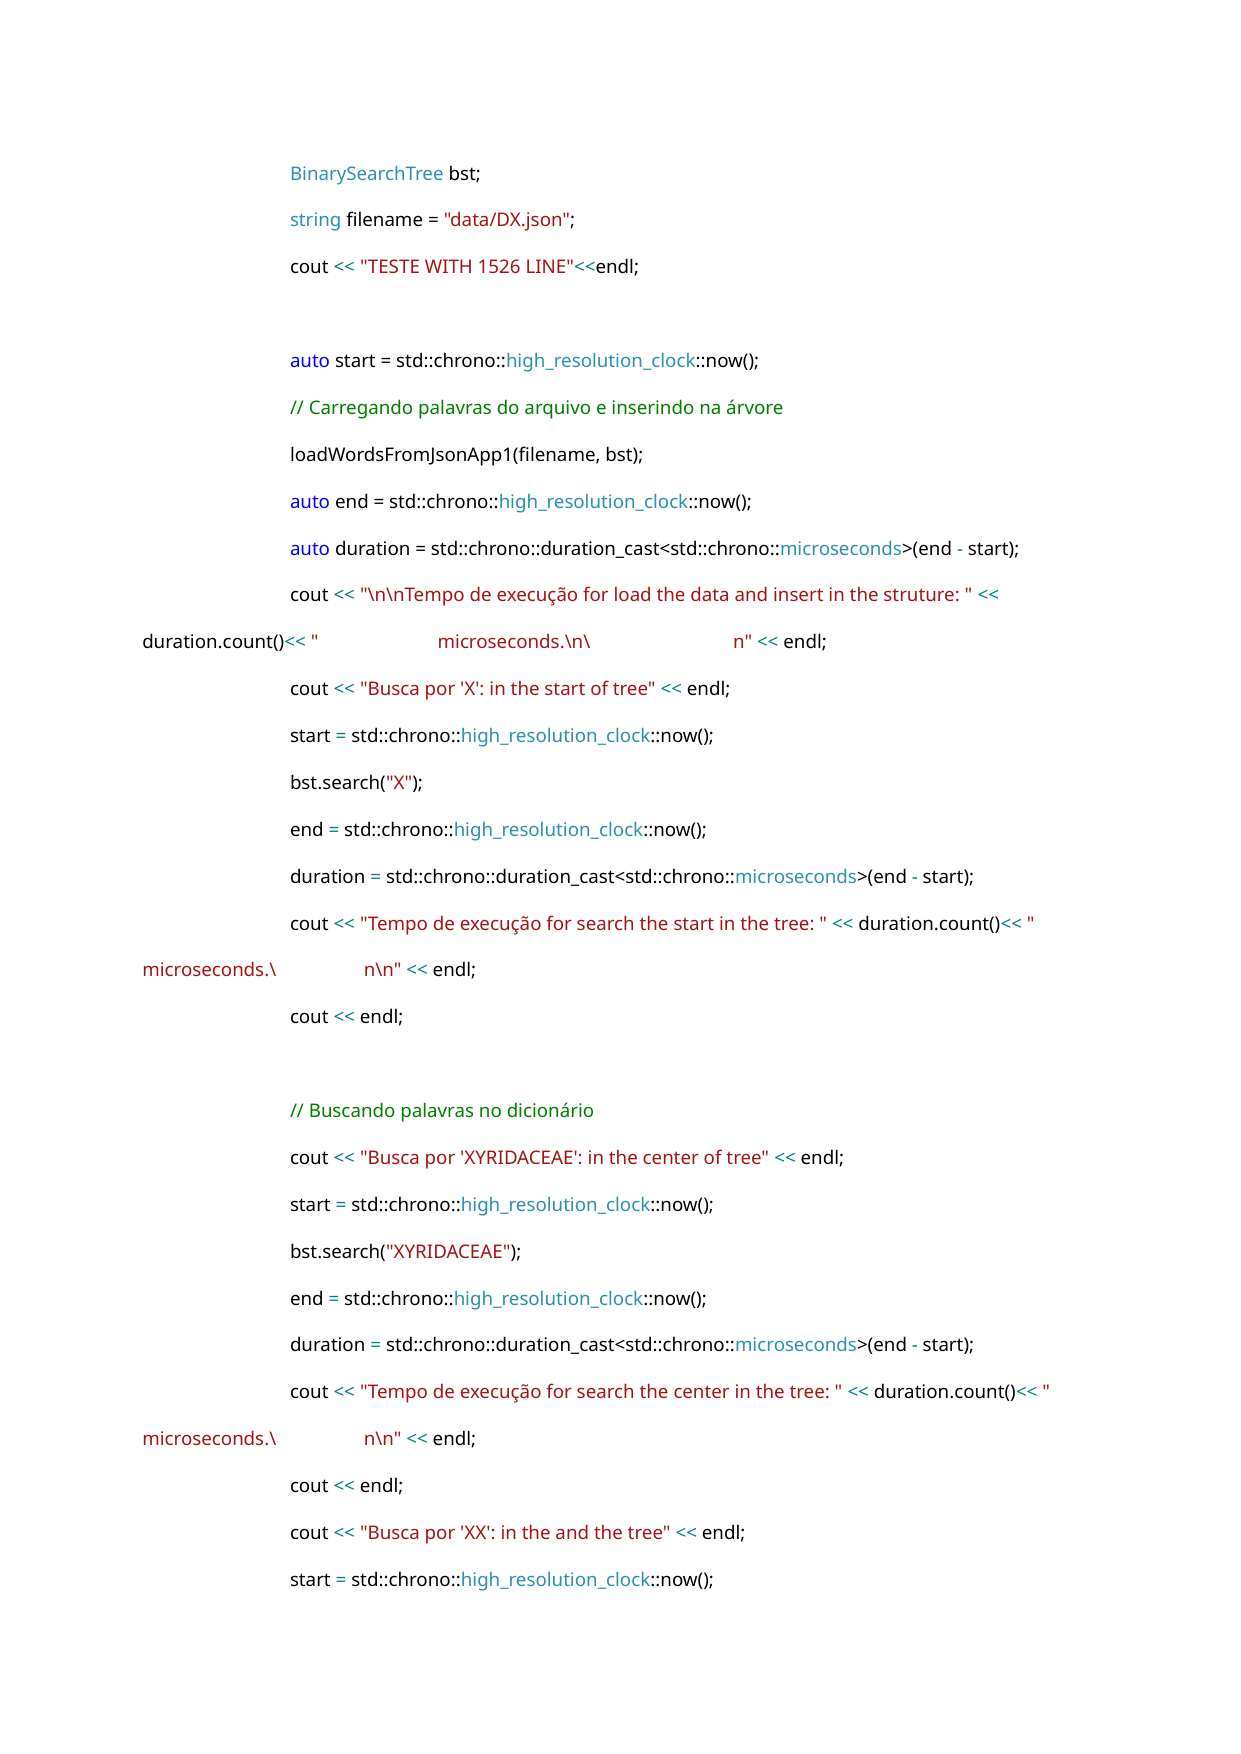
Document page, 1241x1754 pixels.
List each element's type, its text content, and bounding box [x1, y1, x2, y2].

text auto end = std::chrono::high_resolution_clock::now(); [142, 467, 1152, 513]
text bst.search("X"); [142, 748, 1152, 795]
text auto start = std::chrono::high_resolution_clock::now(); [142, 326, 1152, 373]
text auto duration = std::chrono::duration_cast<std::chrono::microseconds>(end - start); [142, 513, 1152, 560]
text string filename = "data/DX.json"; [142, 185, 1152, 232]
text cout << endl; [142, 982, 1152, 1029]
text BinarySearchTree bst; [142, 138, 1152, 185]
text // Buscando palavras no dicionário [142, 1076, 1152, 1123]
text cout << "Busca por 'X': in the start of tree" << endl; [142, 654, 1152, 701]
text duration = std::chrono::duration_cast<std::chrono::microseconds>(end - start); [142, 1310, 1152, 1357]
text cout << "TESTE WITH 1526 LINE"<<endl; [142, 232, 1152, 279]
text cout << "\n\nTempo de execução for load the data and insert in the struture: " << duration.count()<< " microseconds.\n\ n" << endl; [142, 560, 1152, 654]
text cout << "Busca por 'XYRIDACEAE': in the center of tree" << endl; [142, 1123, 1152, 1170]
text cout << "Tempo de execução for search the center in the tree: " << duration.count()<< " microseconds.\ n\n" << endl; [142, 1357, 1152, 1451]
text cout << endl; [142, 1451, 1152, 1498]
text bst.search("XYRIDACEAE"); [142, 1217, 1152, 1263]
text // Carregando palavras do arquivo e inserindo na árvore [142, 373, 1152, 420]
text loadWordsFromJsonApp1(filename, bst); [142, 420, 1152, 467]
text end = std::chrono::high_resolution_clock::now(); [142, 795, 1152, 842]
text start = std::chrono::high_resolution_clock::now(); [142, 1170, 1152, 1217]
text start = std::chrono::high_resolution_clock::now(); [142, 1545, 1152, 1592]
text end = std::chrono::high_resolution_clock::now(); [142, 1263, 1152, 1310]
text duration = std::chrono::duration_cast<std::chrono::microseconds>(end - start); [142, 842, 1152, 888]
text cout << "Tempo de execução for search the start in the tree: " << duration.count()<< " microseconds.\ n\n" << endl; [142, 888, 1152, 982]
text cout << "Busca por 'XX': in the and the tree" << endl; [142, 1498, 1152, 1545]
text start = std::chrono::high_resolution_clock::now(); [142, 701, 1152, 748]
